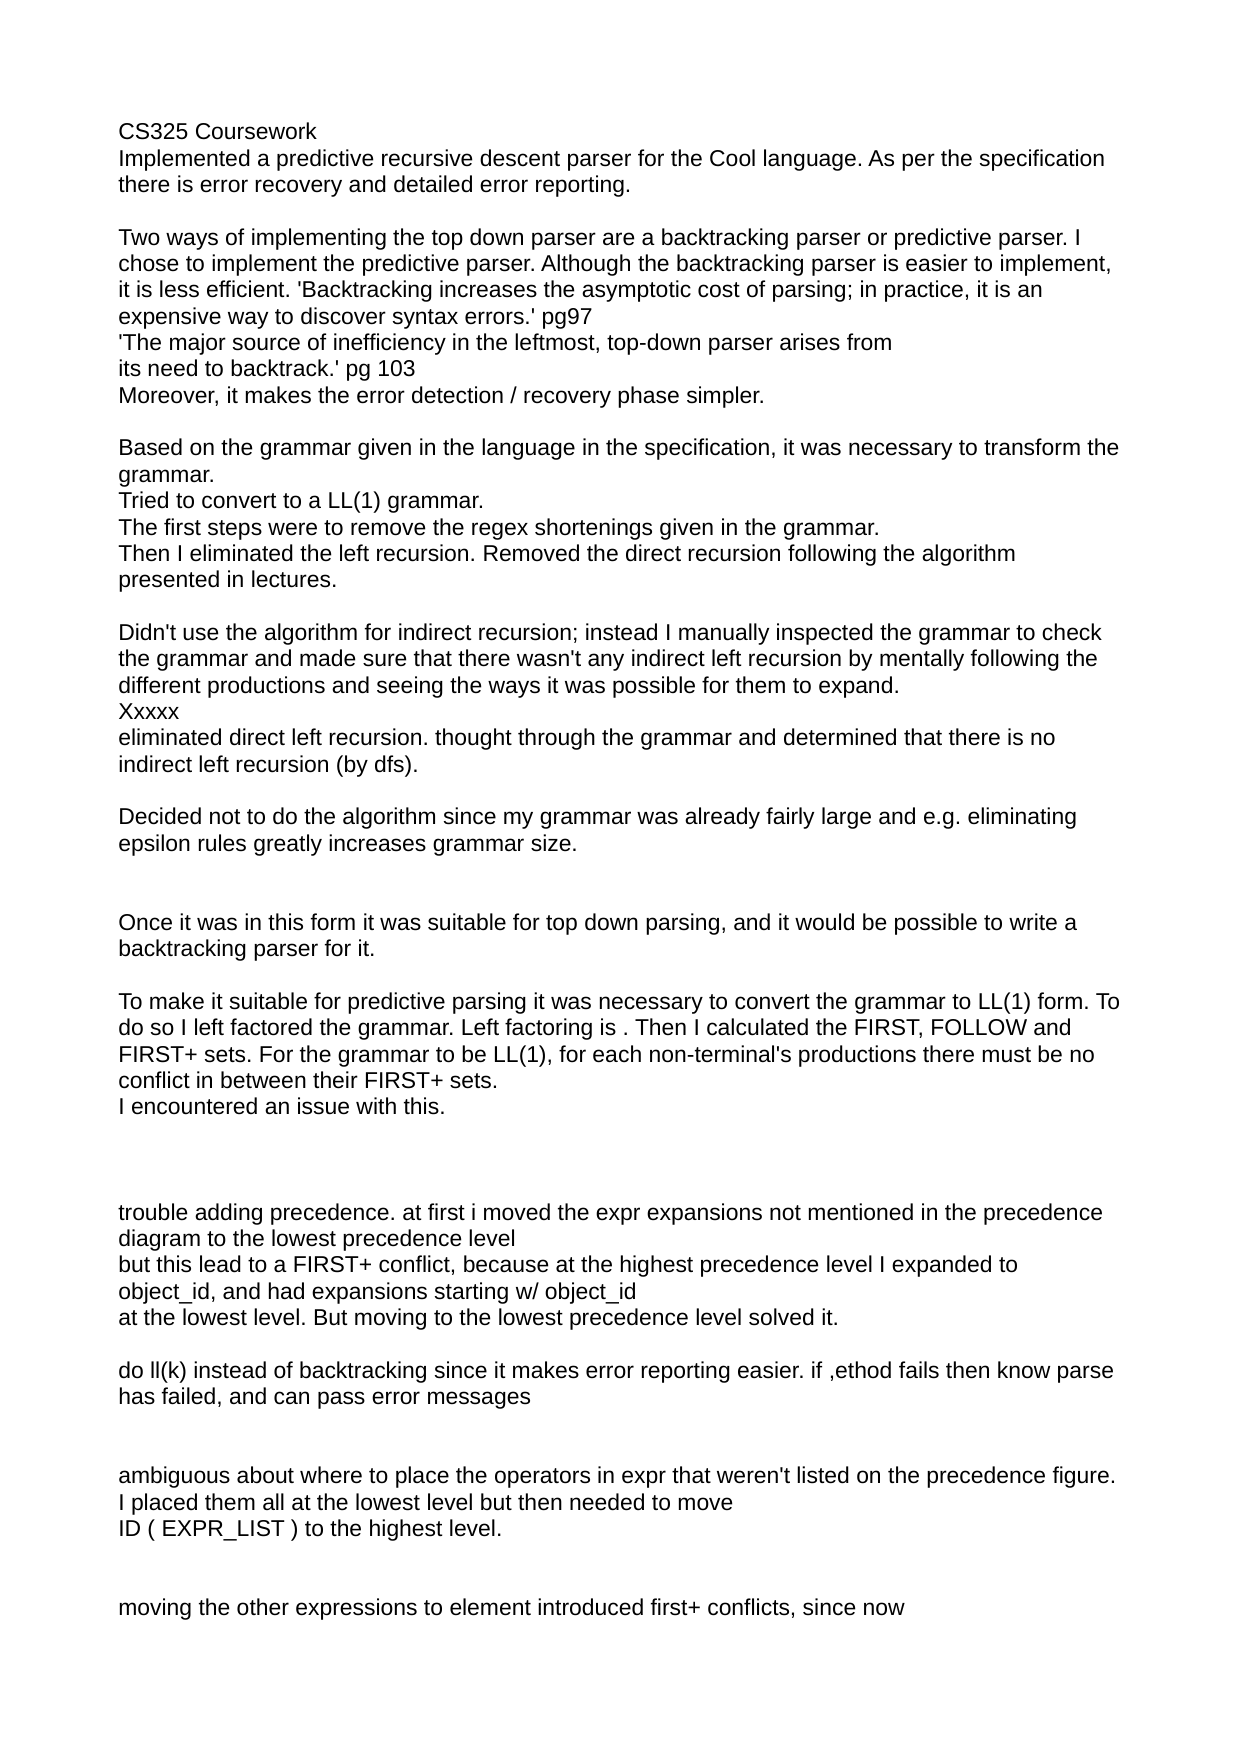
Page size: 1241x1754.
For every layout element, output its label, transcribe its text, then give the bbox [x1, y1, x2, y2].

text ID ( EXPR_LIST ) to the highest level. [118, 1515, 1122, 1541]
text at the lowest level. But moving to the lowest precedence level solved it. [118, 1304, 1122, 1330]
text Tried to convert to a LL(1) grammar. [118, 487, 1122, 513]
text Once it was in this form it was suitable for top down parsing, and it would be possible to write a backtracking parser for it. [118, 909, 1122, 961]
text its need to backtrack.' pg 103 [118, 355, 1122, 382]
text 'The major source of inefficiency in the leftmost, top-down parser arises from [118, 329, 1122, 355]
text do ll(k) instead of backtracking since it makes error reporting easier. if ,ethod fails then know parse has failed, and can pass error messages [118, 1357, 1122, 1409]
text Decided not to do the algorithm since my grammar was already fairly large and e.g. eliminating epsilon rules greatly increases grammar size. [118, 803, 1122, 856]
text The first steps were to remove the regex shortenings given in the grammar. [118, 513, 1122, 540]
text I encountered an issue with this. [118, 1093, 1122, 1119]
text Implemented a predictive recursive descent parser for the Cool language. As per the specification there is error recovery and detailed error reporting. [118, 144, 1122, 197]
text Then I eliminated the left recursion. Removed the direct recursion following the algorithm presented in lectures. [118, 540, 1122, 592]
text Xxxxx [118, 698, 1122, 724]
text Based on the grammar given in the language in the specification, it was necessary to transform the grammar. [118, 434, 1122, 487]
text Two ways of implementing the top down parser are a backtracking parser or predictive parser. I chose to implement the predictive parser. Although the backtracking parser is easier to implement, it is less efficient. 'Backtracking increases the asymptotic cost of parsing; in practice, it is an expensive way to discover syntax errors.' pg97 [118, 223, 1122, 329]
text Didn't use the algorithm for indirect recursion; instead I manually inspected the grammar to check the grammar and made sure that there wasn't any indirect left recursion by mentally following the different productions and seeing the ways it was possible for them to expand. [118, 619, 1122, 698]
text trouble adding precedence. at first i moved the expr expansions not mentioned in the precedence diagram to the lowest precedence level [118, 1199, 1122, 1251]
text To make it suitable for predictive parsing it was necessary to convert the grammar to LL(1) form. To do so I left factored the grammar. Left factoring is . Then I calculated the FIRST, FOLLOW and FIRST+ sets. For the grammar to be LL(1), for each non-terminal's productions there must be no conflict in between their FIRST+ sets. [118, 988, 1122, 1093]
text Moreover, it makes the error detection / recovery phase simpler. [118, 382, 1122, 408]
text but this lead to a FIRST+ conflict, because at the highest precedence level I expanded to object_id, and had expansions starting w/ object_id [118, 1251, 1122, 1304]
text CS325 Coursework [118, 118, 1122, 144]
text eliminated direct left recursion. thought through the grammar and determined that there is no indirect left recursion (by dfs). [118, 724, 1122, 777]
text ambiguous about where to place the operators in expr that weren't listed on the precedence figure. I placed them all at the lowest level but then needed to move [118, 1462, 1122, 1515]
text moving the other expressions to element introduced first+ conflicts, since now [118, 1594, 1122, 1620]
